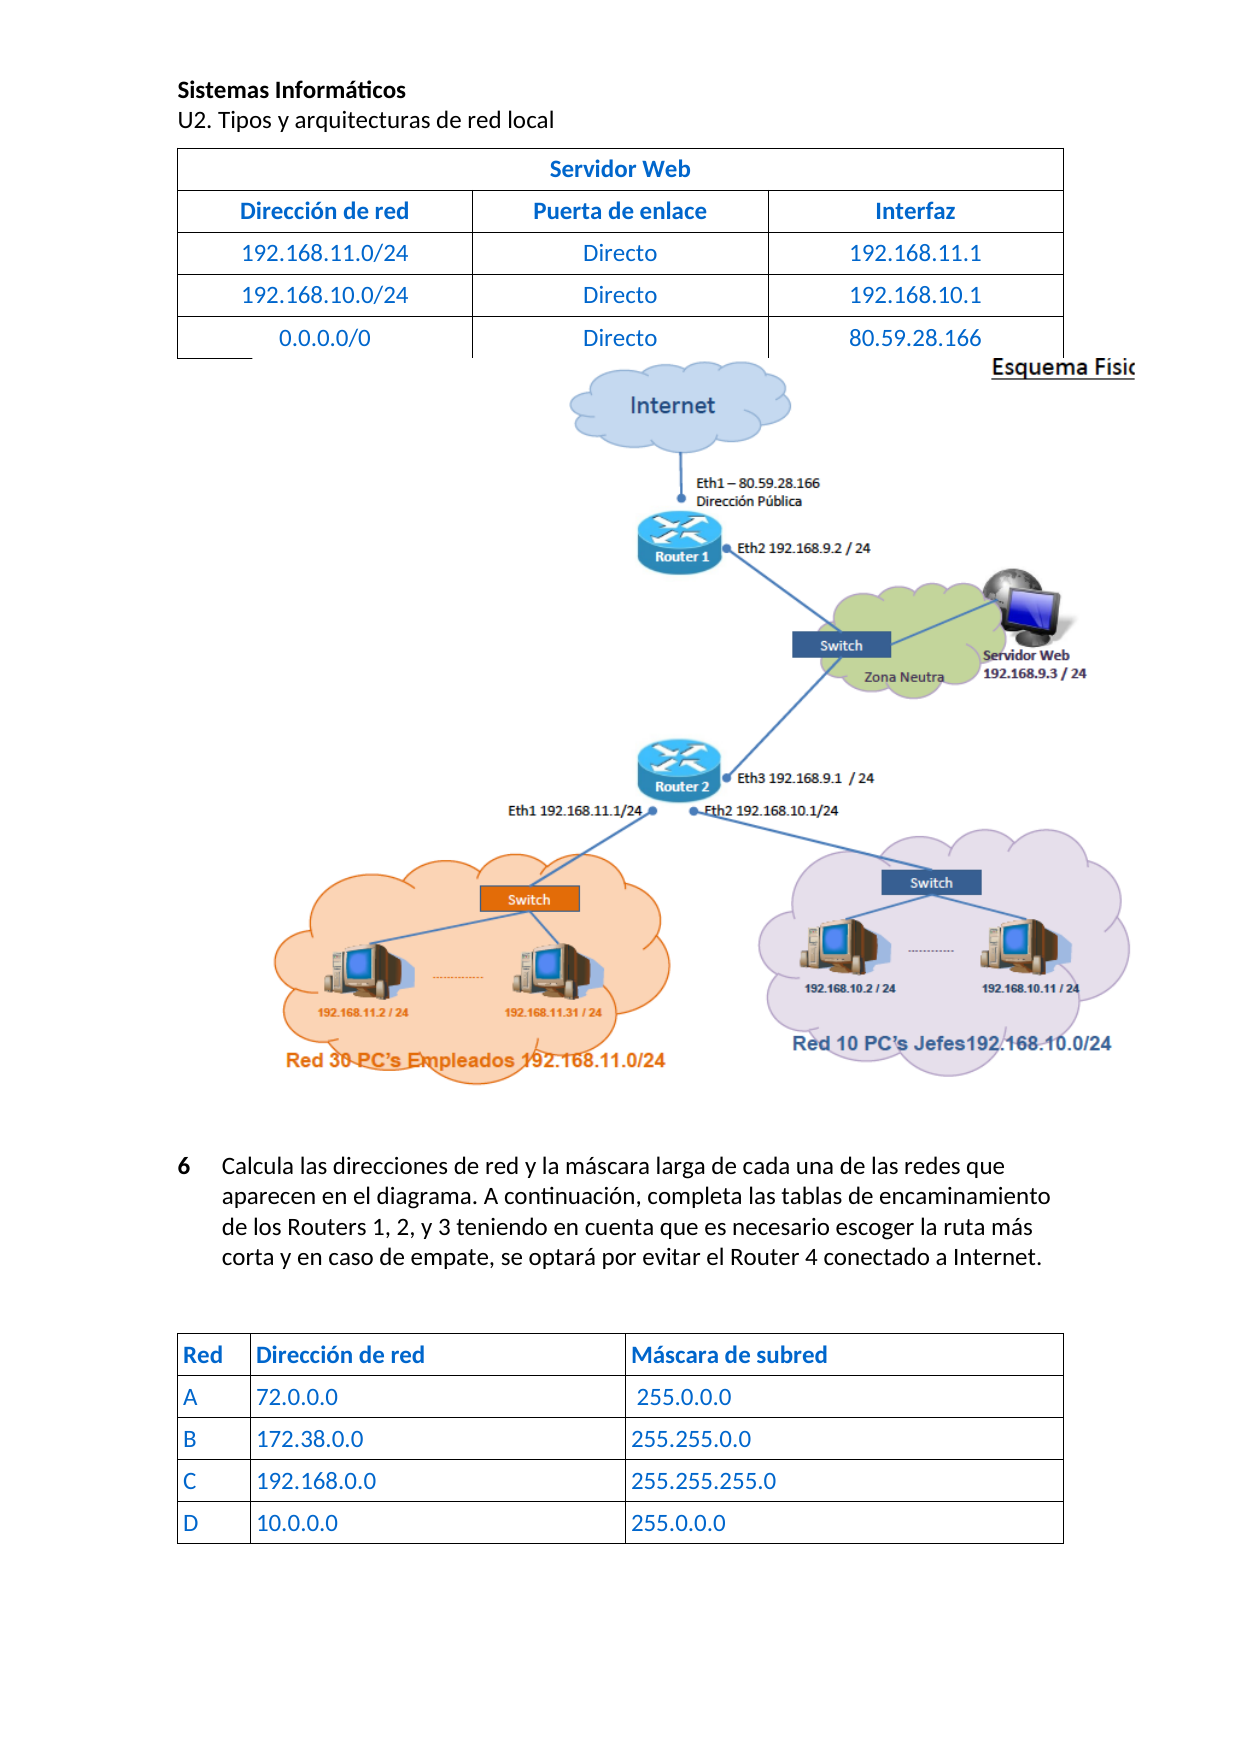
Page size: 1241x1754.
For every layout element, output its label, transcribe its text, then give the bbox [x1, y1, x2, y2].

table_cell 80.59.28.166 [769, 317, 1063, 358]
table_cell Puerta de enlace [473, 191, 768, 232]
table_cell B [178, 1418, 250, 1459]
table_cell 0.0.0.0/0 [178, 317, 472, 358]
table_cell 255.255.255.0 [626, 1460, 1063, 1501]
table_header Red [178, 1334, 250, 1375]
table_cell Dirección de red [178, 191, 472, 232]
table_cell 192.168.10.1 [769, 275, 1063, 316]
table_header Servidor Web [178, 149, 1063, 190]
picture [252, 358, 1135, 1089]
table_cell 255.255.0.0 [626, 1418, 1063, 1459]
table_cell Directo [473, 233, 768, 274]
table_cell 192.168.11.1 [769, 233, 1063, 274]
table_cell C [178, 1460, 250, 1501]
table_cell 255.0.0.0 [626, 1376, 1063, 1417]
table_cell 255.0.0.0 [626, 1502, 1063, 1543]
table_header Dirección de red [251, 1334, 625, 1375]
table_cell Interfaz [769, 191, 1063, 232]
table_cell 192.168.10.0/24 [178, 275, 472, 316]
list Calcula las direcciones de red y la máscara larga de cada una de las redes que aparecen en el diagrama. A continuación, completa las tablas de encaminamiento de los Routers 1, 2, y 3 teniendo en cuenta que es necesario escoger la ruta más corta y en caso de empate, se optará por evitar el Router 4 conectado a Internet. [177, 1150, 1063, 1272]
table_cell A [178, 1376, 250, 1417]
table_cell D [178, 1502, 250, 1543]
table_cell 172.38.0.0 [251, 1418, 625, 1459]
table_cell 10.0.0.0 [251, 1502, 625, 1543]
table_cell Directo [473, 317, 768, 358]
table_cell 192.168.0.0 [251, 1460, 625, 1501]
table_cell Directo [473, 275, 768, 316]
table_cell 72.0.0.0 [251, 1376, 625, 1417]
table_header Máscara de subred [626, 1334, 1063, 1375]
table_cell 192.168.11.0/24 [178, 233, 472, 274]
